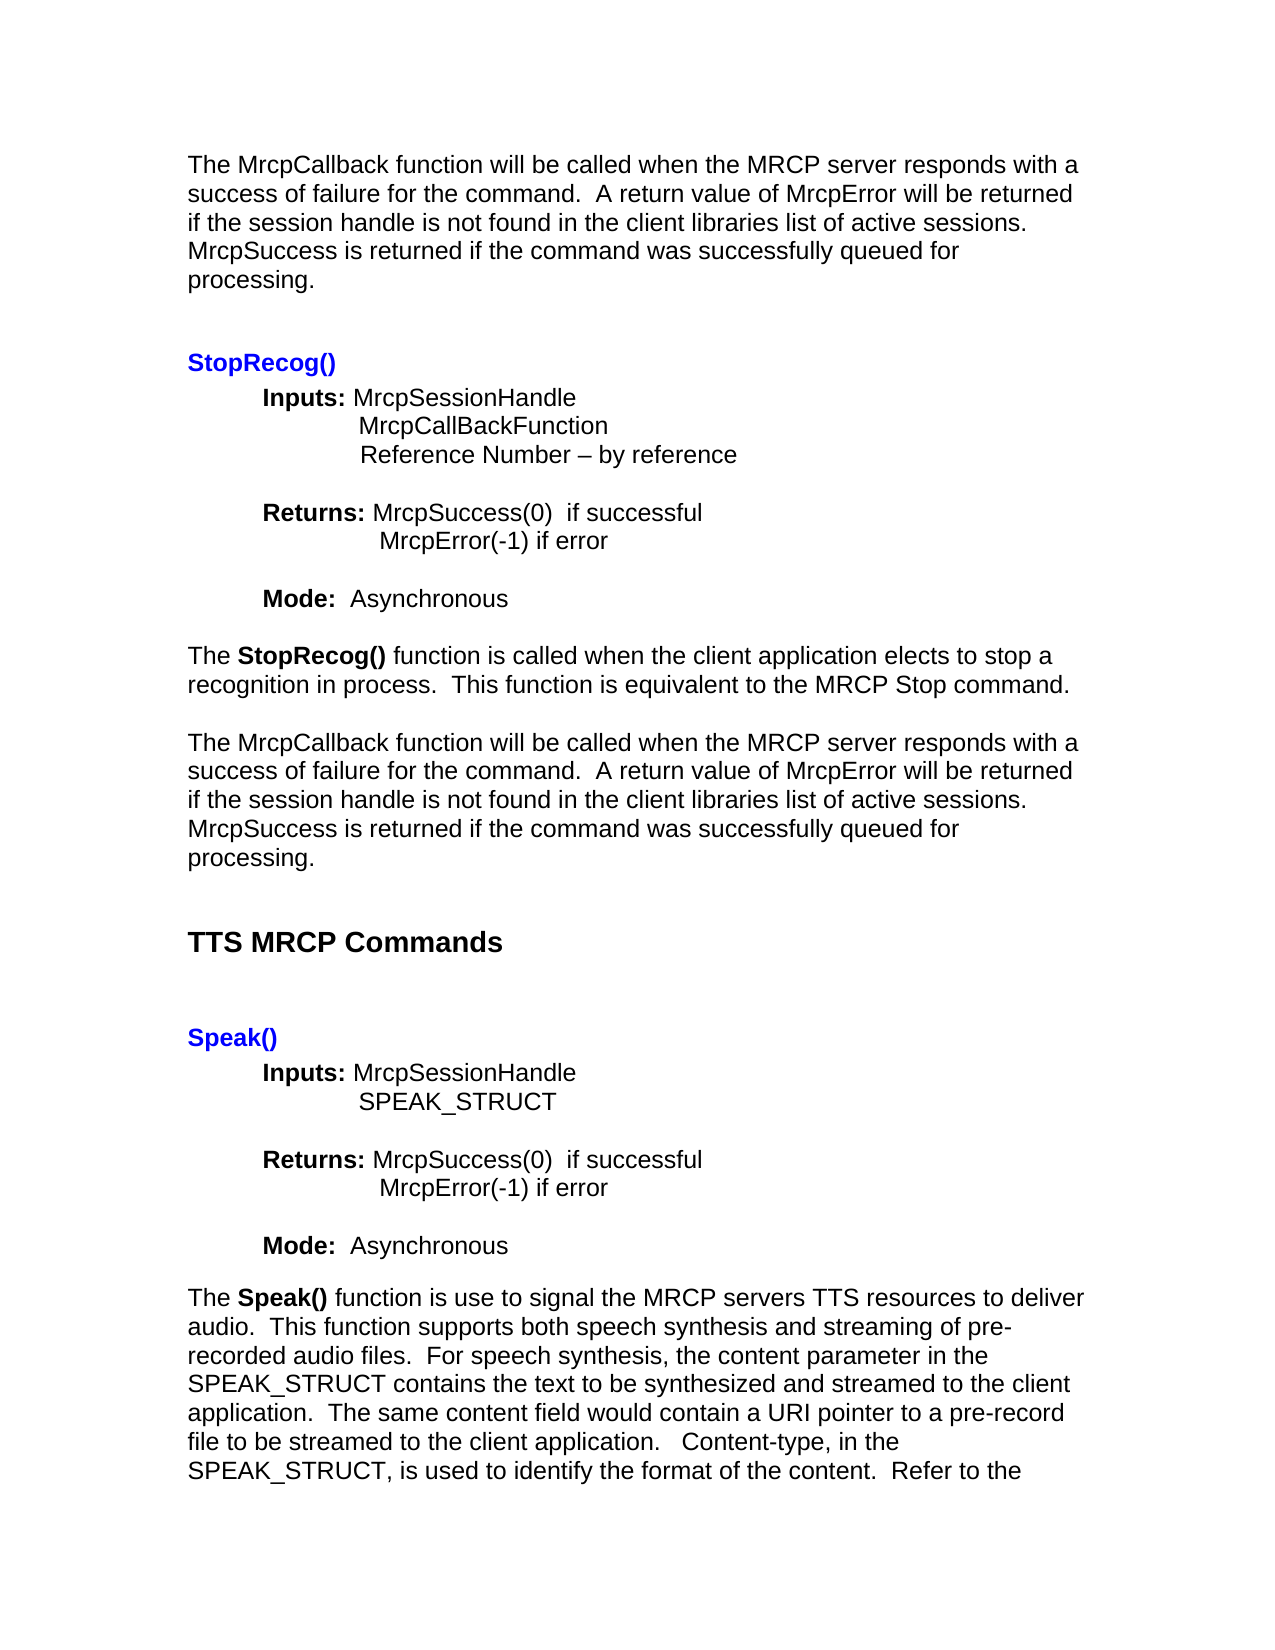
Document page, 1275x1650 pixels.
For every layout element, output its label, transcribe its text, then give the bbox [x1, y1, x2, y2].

text The StopRecog() function is called when the client application elects to stop a recognition in process. This function is equivalent to the MRCP Stop command. [187, 641, 1087, 699]
text Inputs: MrcpSessionHandle [262, 1058, 1087, 1087]
text Returns: MrcpSuccess(0) if successful [262, 1144, 1087, 1173]
text SPEAK_STRUCT [262, 1087, 1087, 1116]
subtitle TTS MRCP Commands [187, 925, 1087, 958]
text MrcpError(-1) if error [262, 526, 1087, 555]
text The MrcpCallback function will be called when the MRCP server responds with a success of failure for the command. A return value of MrcpError will be returned if the session handle is not found in the client libraries list of active sessions. MrcpSuccess is returned if the command was successfully queued for processing. [187, 727, 1087, 871]
text Mode: Asynchronous [262, 584, 1087, 612]
text Inputs: MrcpSessionHandle [262, 382, 1087, 411]
text The MrcpCallback function will be called when the MRCP server responds with a success of failure for the command. A return value of MrcpError will be returned if the session handle is not found in the client libraries list of active sessions. MrcpSuccess is returned if the command was successfully queued for processing. [187, 150, 1087, 294]
text MrcpError(-1) if error [262, 1173, 1087, 1202]
text Returns: MrcpSuccess(0) if successful [262, 497, 1087, 526]
text Reference Number – by reference [262, 440, 1087, 469]
text MrcpCallBackFunction [262, 411, 1087, 440]
subtitle StopRecog() [187, 347, 1087, 376]
text Mode: Asynchronous [262, 1231, 1087, 1259]
subtitle Speak() [187, 1023, 1087, 1052]
text The Speak() function is use to signal the MRCP servers TTS resources to deliver audio. This function supports both speech synthesis and streaming of pre-recorded audio files. For speech synthesis, the content parameter in the SPEAK_STRUCT contains the text to be synthesized and streamed to the client application. The same content field would contain a URI pointer to a pre-record file to be streamed to the client application. Content-type, in the SPEAK_STRUCT, is used to identify the format of the content. Refer to the [187, 1283, 1087, 1484]
